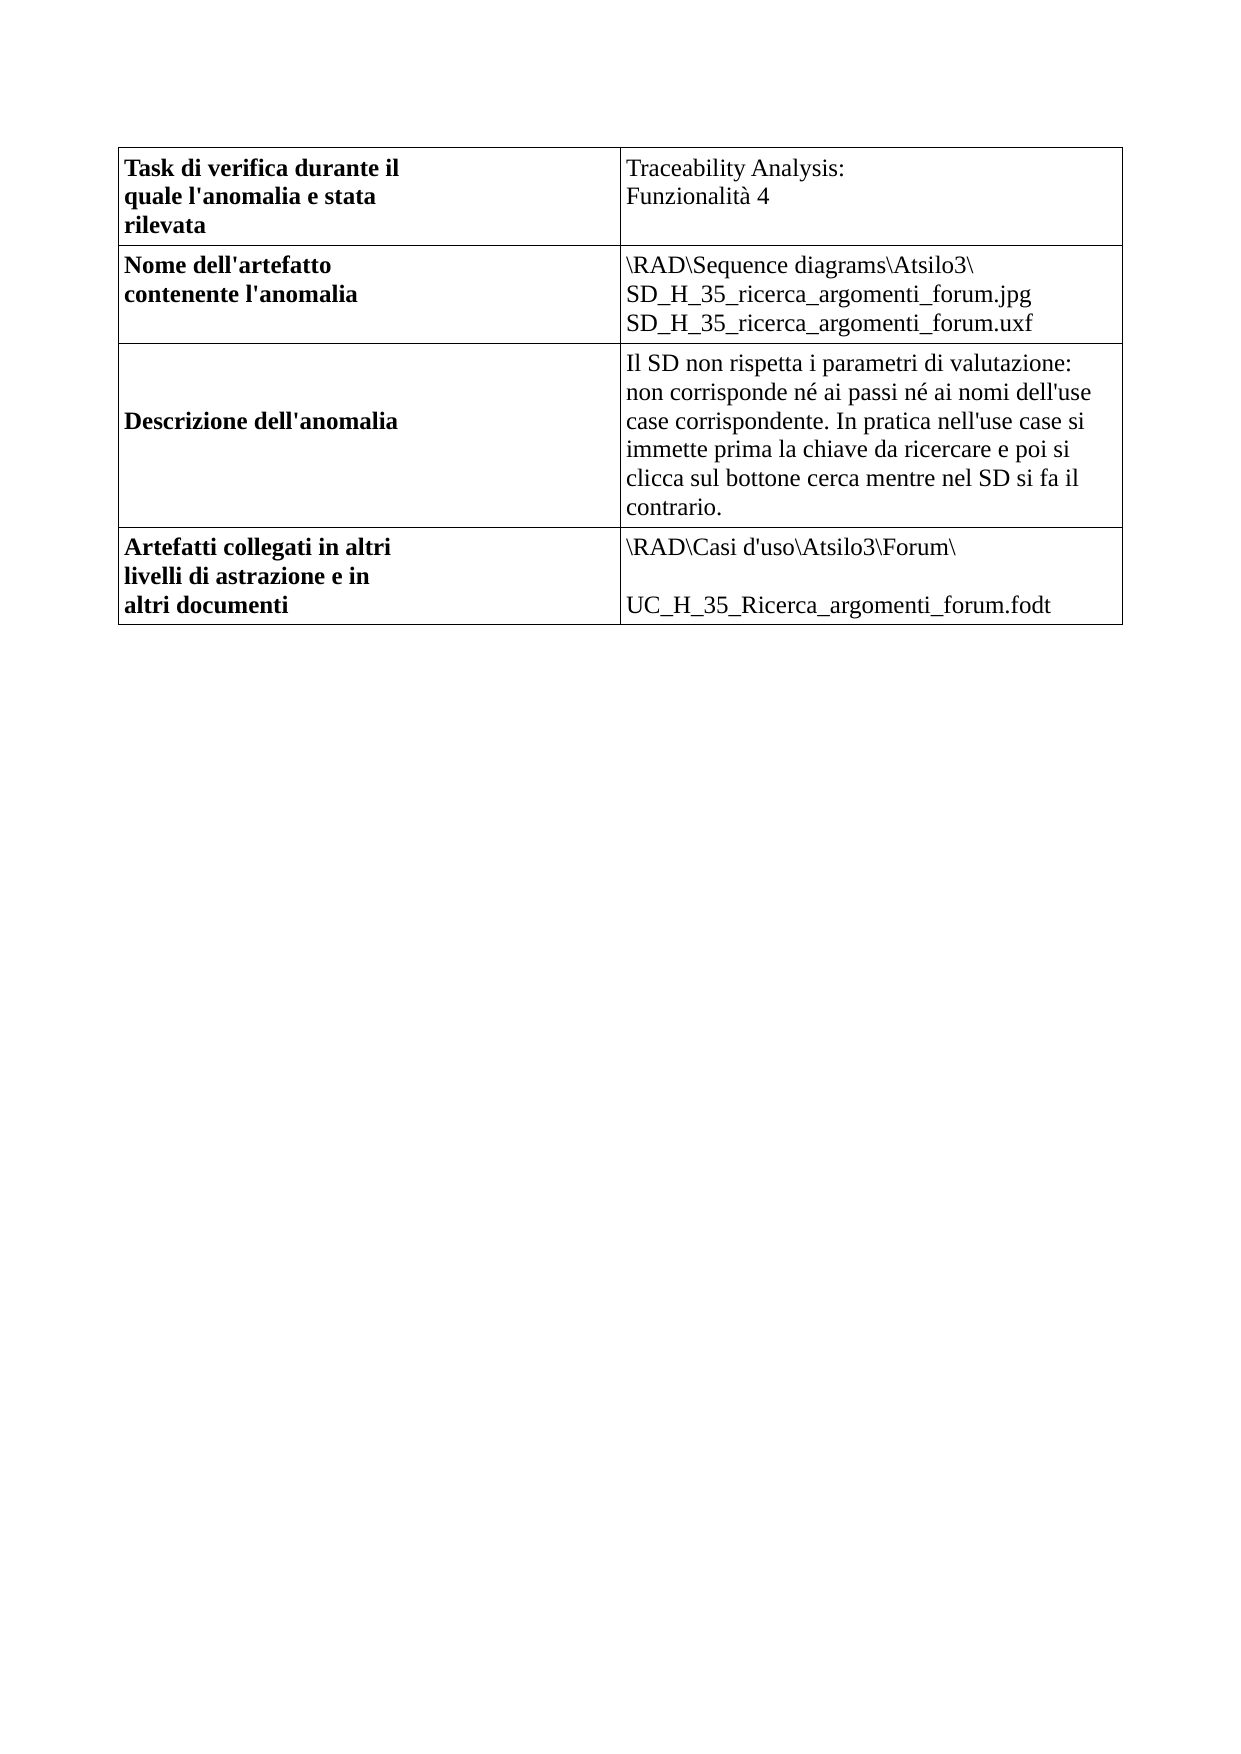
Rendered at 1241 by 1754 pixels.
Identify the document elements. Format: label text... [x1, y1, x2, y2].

table_header Traceability Analysis: Funzionalità 4 [621, 148, 1122, 245]
table_cell Artefatti collegati in altri livelli di astrazione e in altri documenti [119, 528, 620, 624]
table_cell Descrizione dell'anomalia [119, 344, 620, 527]
table_cell \RAD\Casi d'uso\Atsilo3\Forum\ UC_H_35_Ricerca_argomenti_forum.fodt [621, 528, 1122, 624]
table_header Task di verifica durante il quale l'anomalia e stata rilevata [119, 148, 620, 245]
table_cell \RAD\Sequence diagrams\Atsilo3\ SD_H_35_ricerca_argomenti_forum.jpg SD_H_35_ricerca_argomenti_forum.uxf [621, 246, 1122, 342]
table_cell Nome dell'artefatto contenente l'anomalia [119, 246, 620, 342]
table_cell Il SD non rispetta i parametri di valutazione: non corrisponde né ai passi né ai nomi dell'use case corrispondente. In pratica nell'use case si immette prima la chiave da ricercare e poi si clicca sul bottone cerca mentre nel SD si fa il contrario. [621, 344, 1122, 527]
